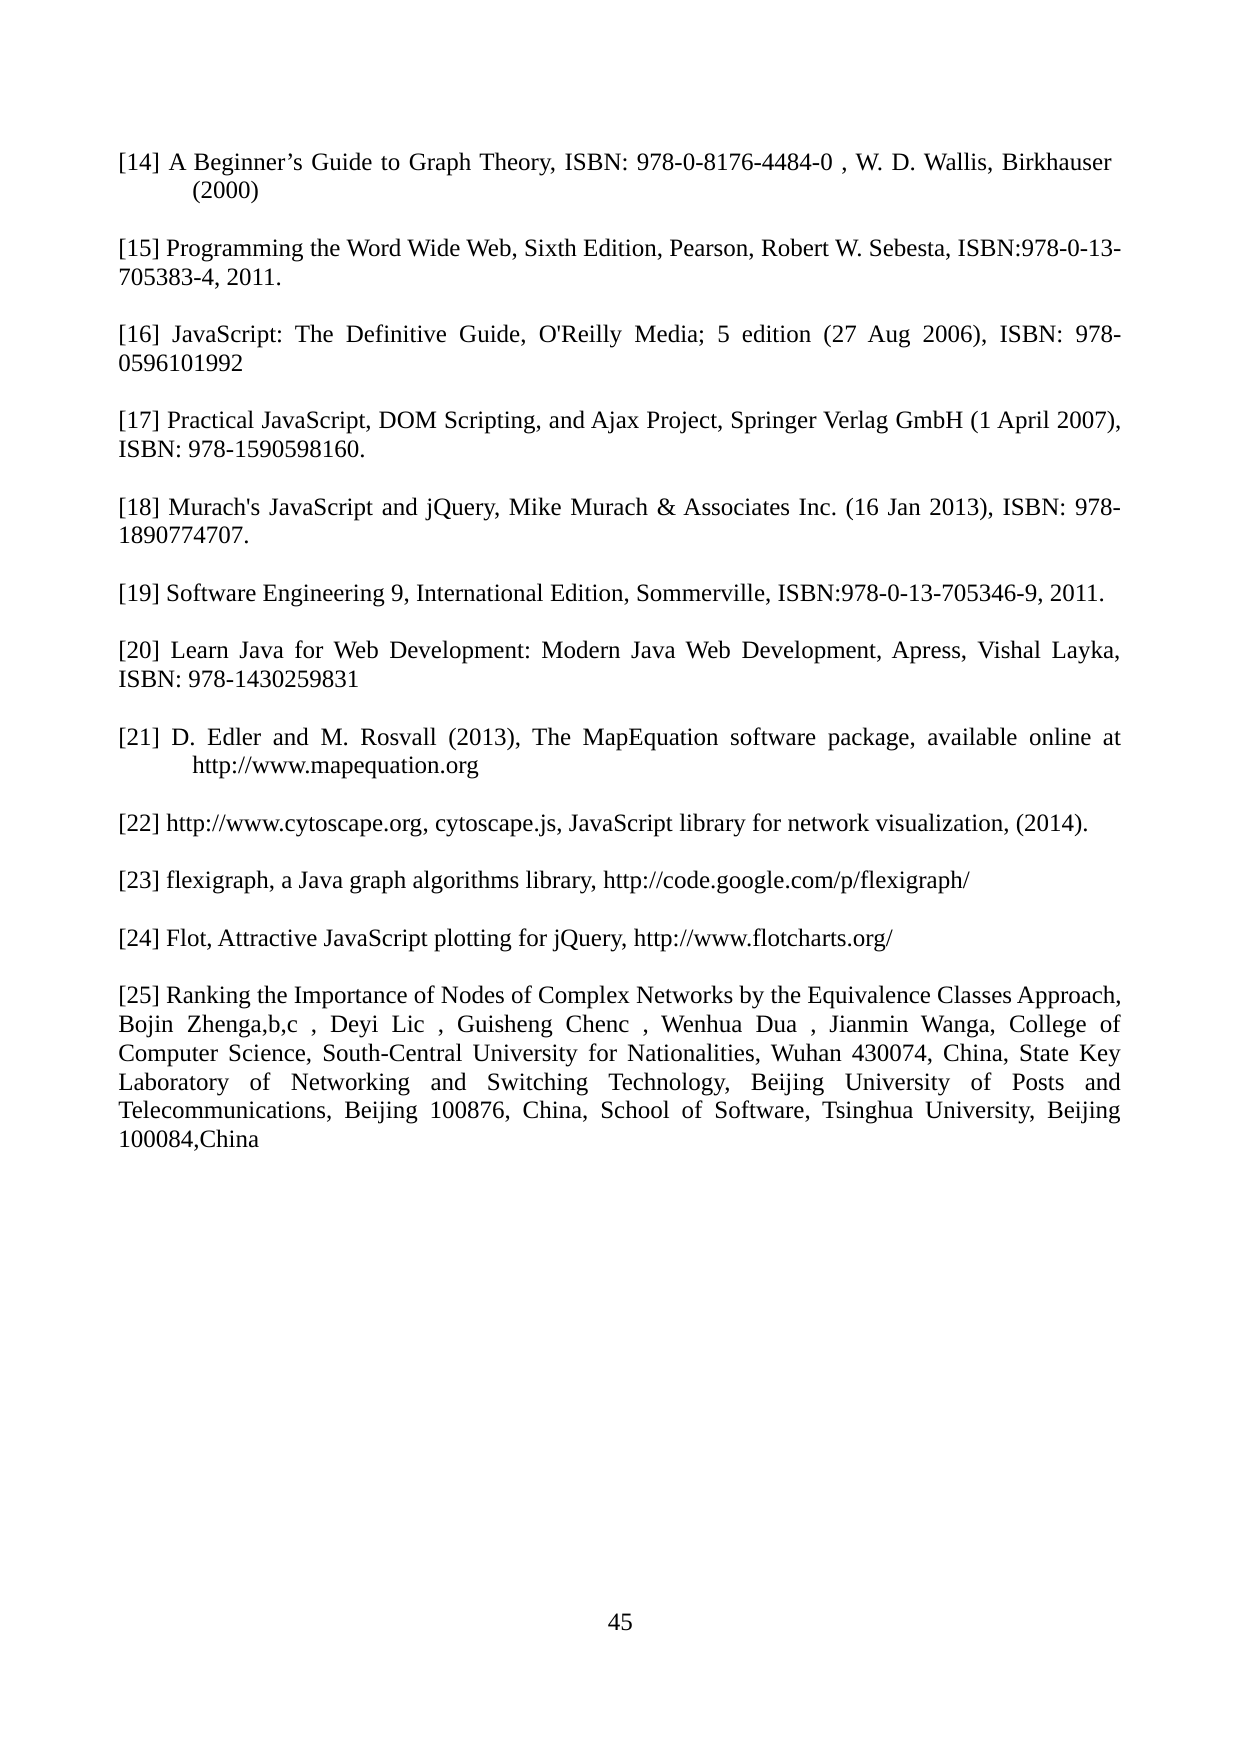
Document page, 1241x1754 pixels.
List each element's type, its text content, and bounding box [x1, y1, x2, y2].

text [20] Learn Java for Web Development: Modern Java Web Development, Apress, Vishal Layka, ISBN: 978-1430259831 [118, 636, 1122, 693]
text [14] A Beginner’s Guide to Graph Theory, ISBN: 978-0-8176-4484-0 , W. D. Wallis, Birkhauser (2000) [118, 147, 1122, 204]
text [24] Flot, Attractive JavaScript plotting for jQuery, http://www.flotcharts.org/ [118, 923, 1122, 952]
text [19] Software Engineering 9, International Edition, Sommerville, ISBN:978-0-13-705346-9, 2011. [118, 578, 1122, 607]
text [21] D. Edler and M. Rosvall (2013), The MapEquation software package, available online at http://www.mapequation.org [118, 722, 1122, 779]
text [15] Programming the Word Wide Web, Sixth Edition, Pearson, Robert W. Sebesta, ISBN:978-0-13-705383-4, 2011. [118, 233, 1122, 291]
text [22] http://www.cytoscape.org, cytoscape.js, JavaScript library for network visualization, (2014). [118, 808, 1122, 837]
text [18] Murach's JavaScript and jQuery, Mike Murach & Associates Inc. (16 Jan 2013), ISBN: 978-1890774707. [118, 492, 1122, 549]
text [17] Practical JavaScript, DOM Scripting, and Ajax Project, Springer Verlag GmbH (1 April 2007), ISBN: 978-1590598160. [118, 406, 1122, 463]
text [23] flexigraph, a Java graph algorithms library, http://code.google.com/p/flexigraph/ [118, 866, 1122, 894]
text [25] Ranking the Importance of Nodes of Complex Networks by the Equivalence Classes Approach, Bojin Zhenga,b,c , Deyi Lic , Guisheng Chenc , Wenhua Dua , Jianmin Wanga, College of Computer Science, South-Central University for Nationalities, Wuhan 430074, China, State Key Laboratory of Networking and Switching Technology, Beijing University of Posts and Telecommunications, Beijing 100876, China, School of Software, Tsinghua University, Beijing 100084,China [118, 981, 1122, 1153]
text [16] JavaScript: The Definitive Guide, O'Reilly Media; 5 edition (27 Aug 2006), ISBN: 978-0596101992 [118, 319, 1122, 377]
